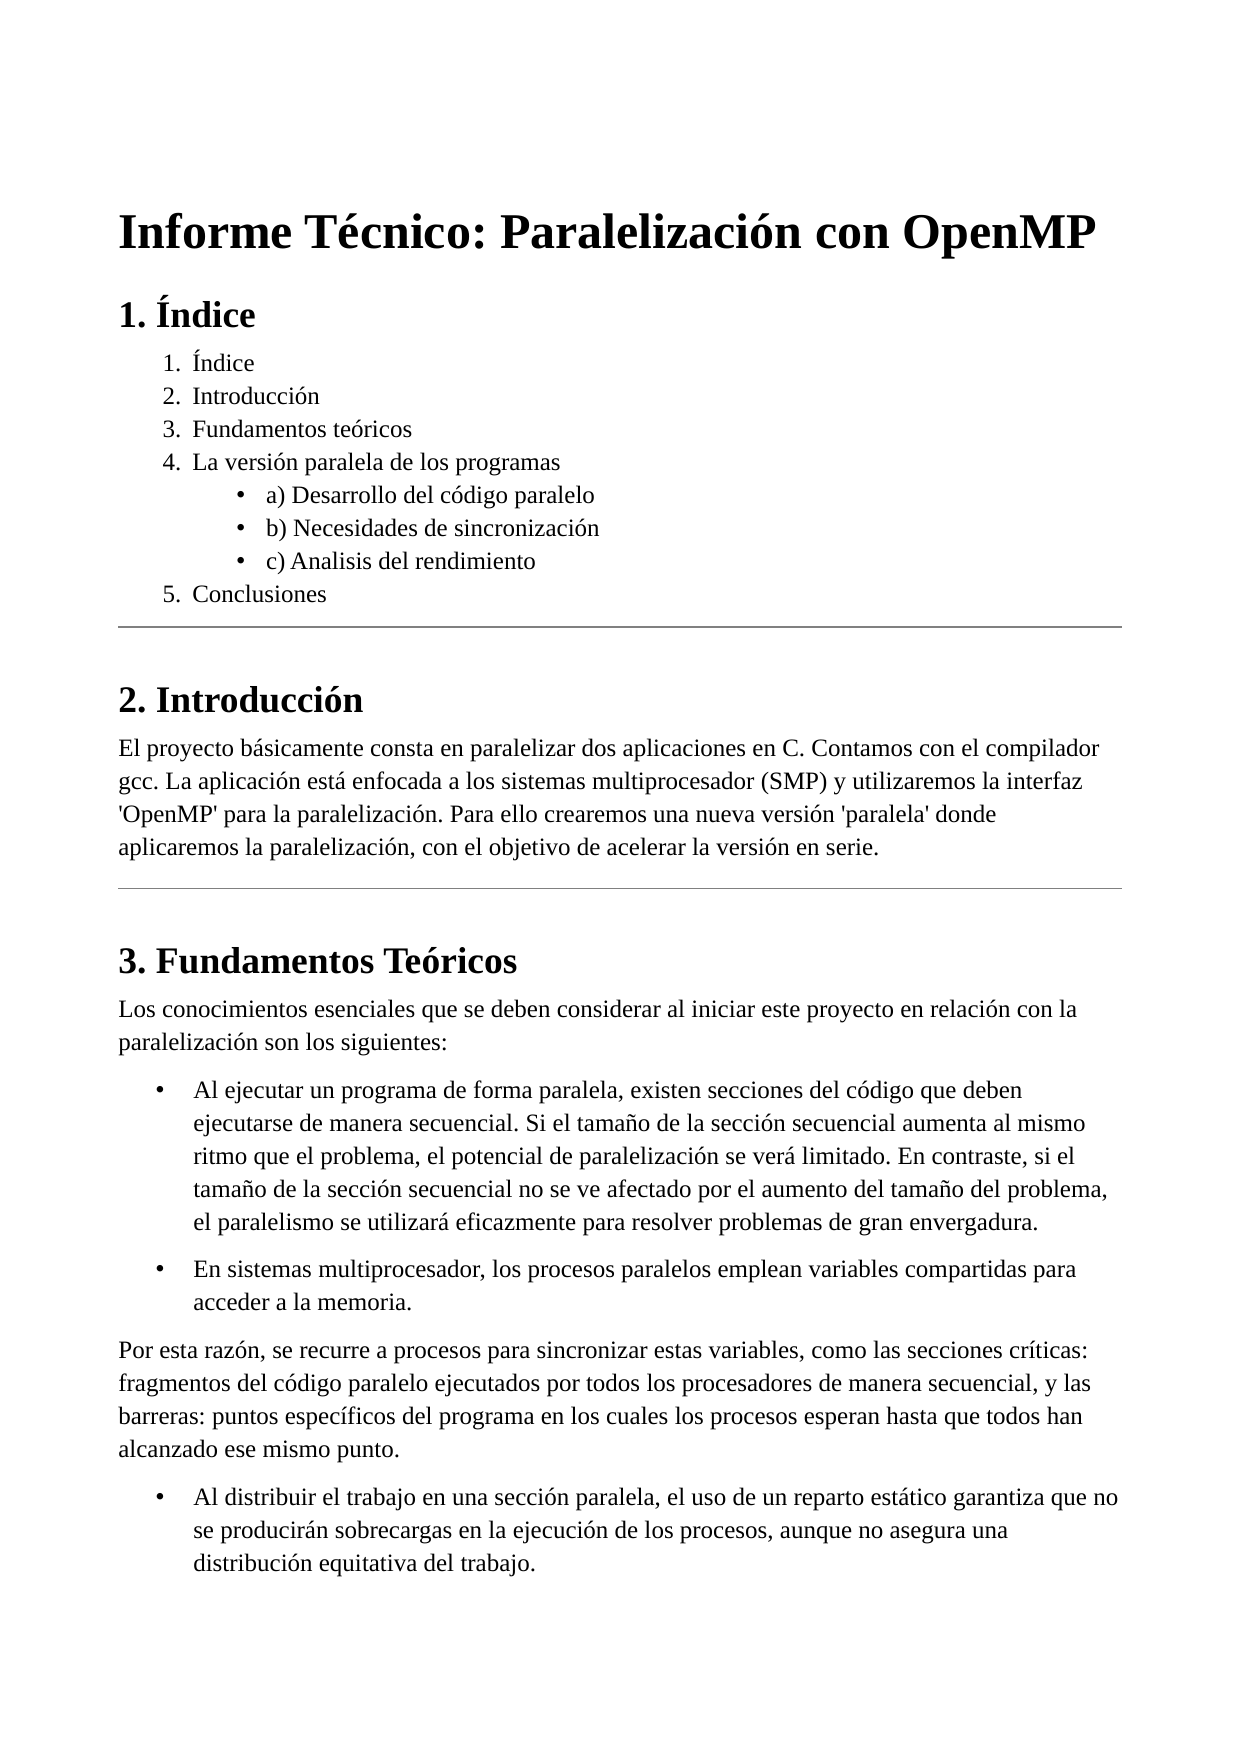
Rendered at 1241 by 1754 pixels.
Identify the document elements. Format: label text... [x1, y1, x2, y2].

list Al ejecutar un programa de forma paralela, existen secciones del código que deben ejecutarse de manera secuencial. Si el tamaño de la sección secuencial aumenta al mismo ritmo que el problema, el potencial de paralelización se verá limitado. En contraste, si el tamaño de la sección secuencial no se ve afectado por el aumento del tamaño del problema, el paralelismo se utilizará eficazmente para resolver problemas de gran envergadura. [156, 1075, 1122, 1236]
text El proyecto básicamente consta en paralelizar dos aplicaciones en C. Contamos con el compilador gcc. La aplicación está enfocada a los sistemas multiprocesador (SMP) y utilizaremos la interfaz 'OpenMP' para la paralelización. Para ello crearemos una nueva versión 'paralela' donde aplicaremos la paralelización, con el objetivo de acelerar la versión en serie. [118, 733, 1122, 861]
subtitle 1. Índice [118, 292, 1122, 335]
subtitle Informe Técnico: Paralelización con OpenMP [118, 201, 1122, 259]
list c) Analisis del rendimiento [236, 546, 1122, 575]
text Los conocimientos esenciales que se deben considerar al iniciar este proyecto en relación con la paralelización son los siguientes: [118, 994, 1122, 1056]
list Índice [162, 348, 1122, 377]
list La versión paralela de los programas [162, 447, 1122, 476]
list a) Desarrollo del código paralelo [236, 480, 1122, 509]
list Introducción [162, 381, 1122, 409]
subtitle 3. Fundamentos Teóricos [118, 938, 1122, 982]
list b) Necesidades de sincronización [236, 513, 1122, 542]
subtitle 2. Introducción [118, 677, 1122, 720]
text Por esta razón, se recurre a procesos para sincronizar estas variables, como las secciones críticas: fragmentos del código paralelo ejecutados por todos los procesadores de manera secuencial, y las barreras: puntos específicos del programa en los cuales los procesos esperan hasta que todos han alcanzado ese mismo punto. [118, 1335, 1122, 1463]
list En sistemas multiprocesador, los procesos paralelos emplean variables compartidas para acceder a la memoria. [156, 1254, 1122, 1316]
list Conclusiones [162, 579, 1122, 608]
list Fundamentos teóricos [162, 414, 1122, 443]
list Al distribuir el trabajo en una sección paralela, el uso de un reparto estático garantiza que no se producirán sobrecargas en la ejecución de los procesos, aunque no asegura una distribución equitativa del trabajo. [156, 1482, 1122, 1577]
